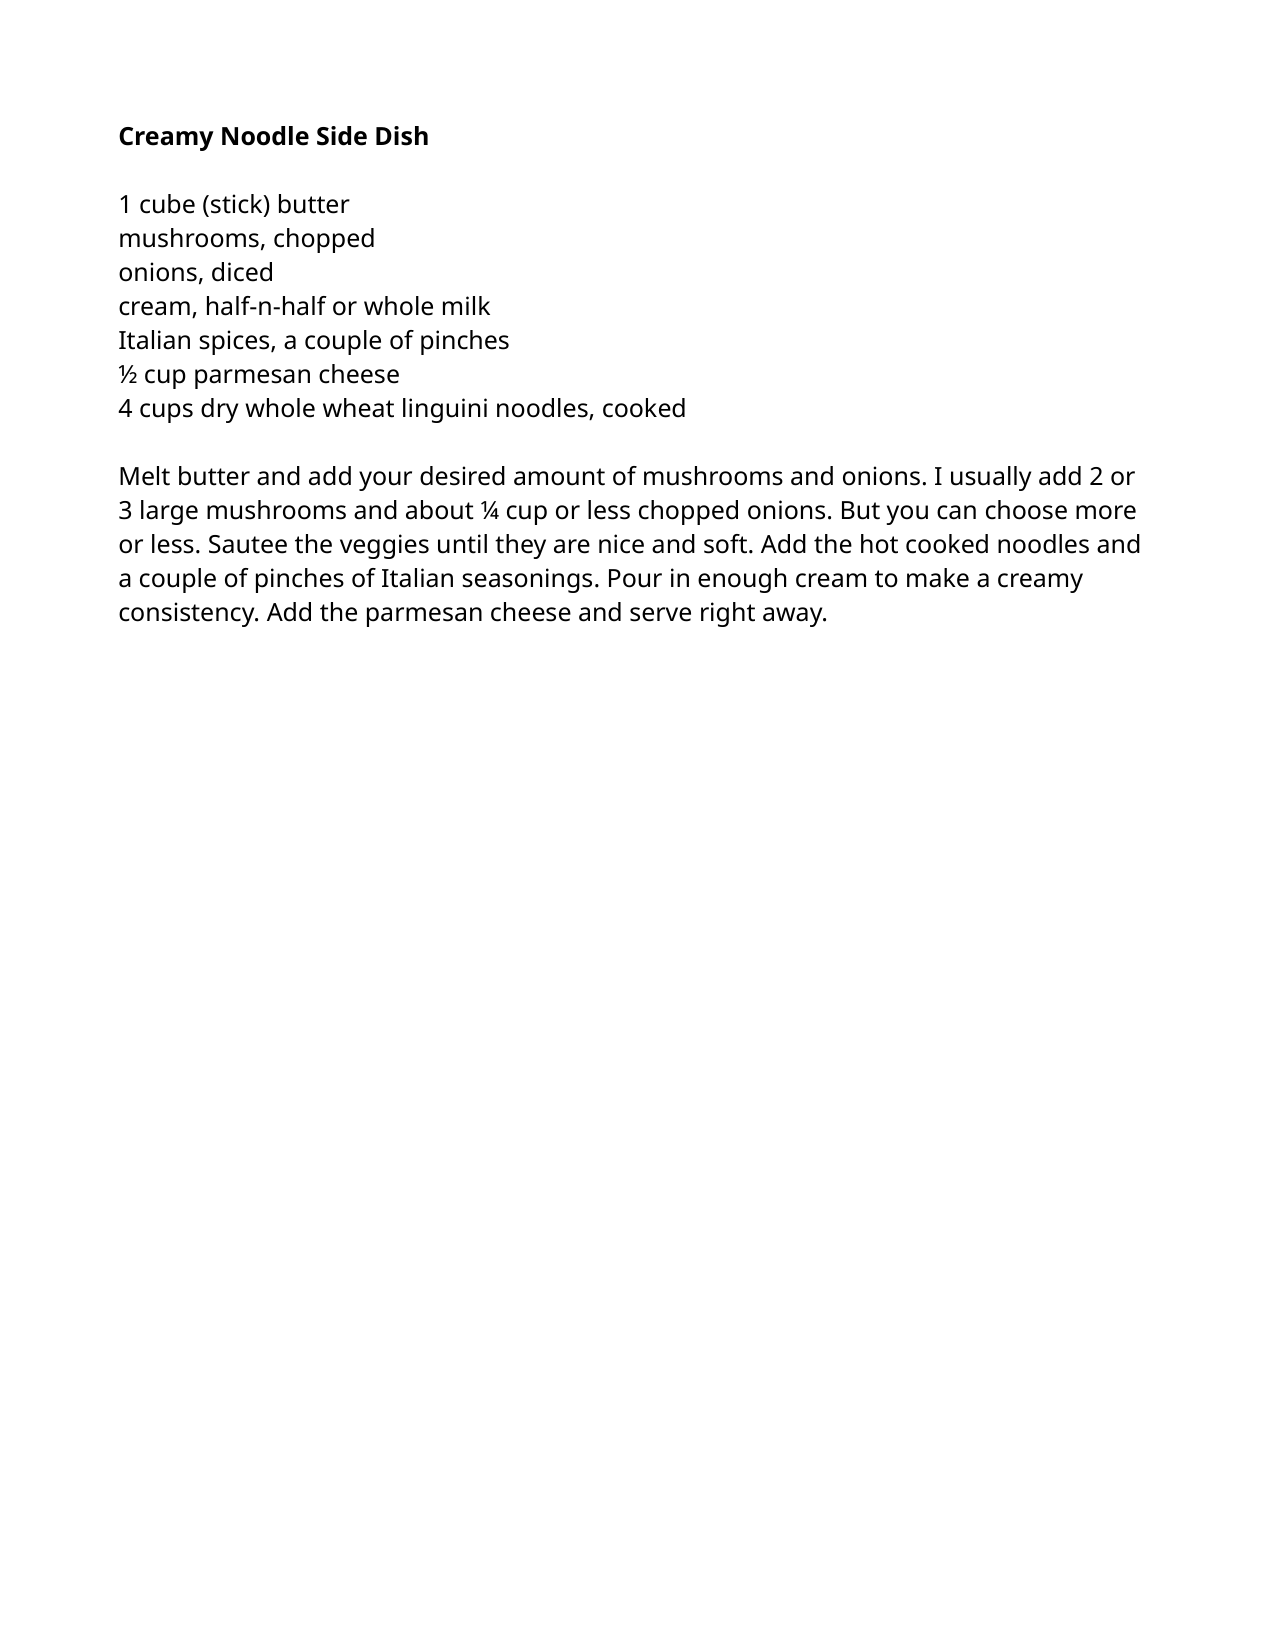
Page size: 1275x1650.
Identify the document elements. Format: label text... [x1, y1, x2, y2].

text Creamy Noodle Side Dish 1 cube (stick) butter mushrooms, chopped onions, diced cream, half-n-half or whole milk Italian spices, a couple of pinches ½ cup parmesan cheese 4 cups dry whole wheat linguini noodles, cooked Melt butter and add your desired amount of mushrooms and onions. I usually add 2 or 3 large mushrooms and about ¼ cup or less chopped onions. But you can choose more or less. Sautee the veggies until they are nice and soft. Add the hot cooked noodles and a couple of pinches of Italian seasonings. Pour in enough cream to make a creamy consistency. Add the parmesan cheese and serve right away. [118, 118, 1157, 629]
